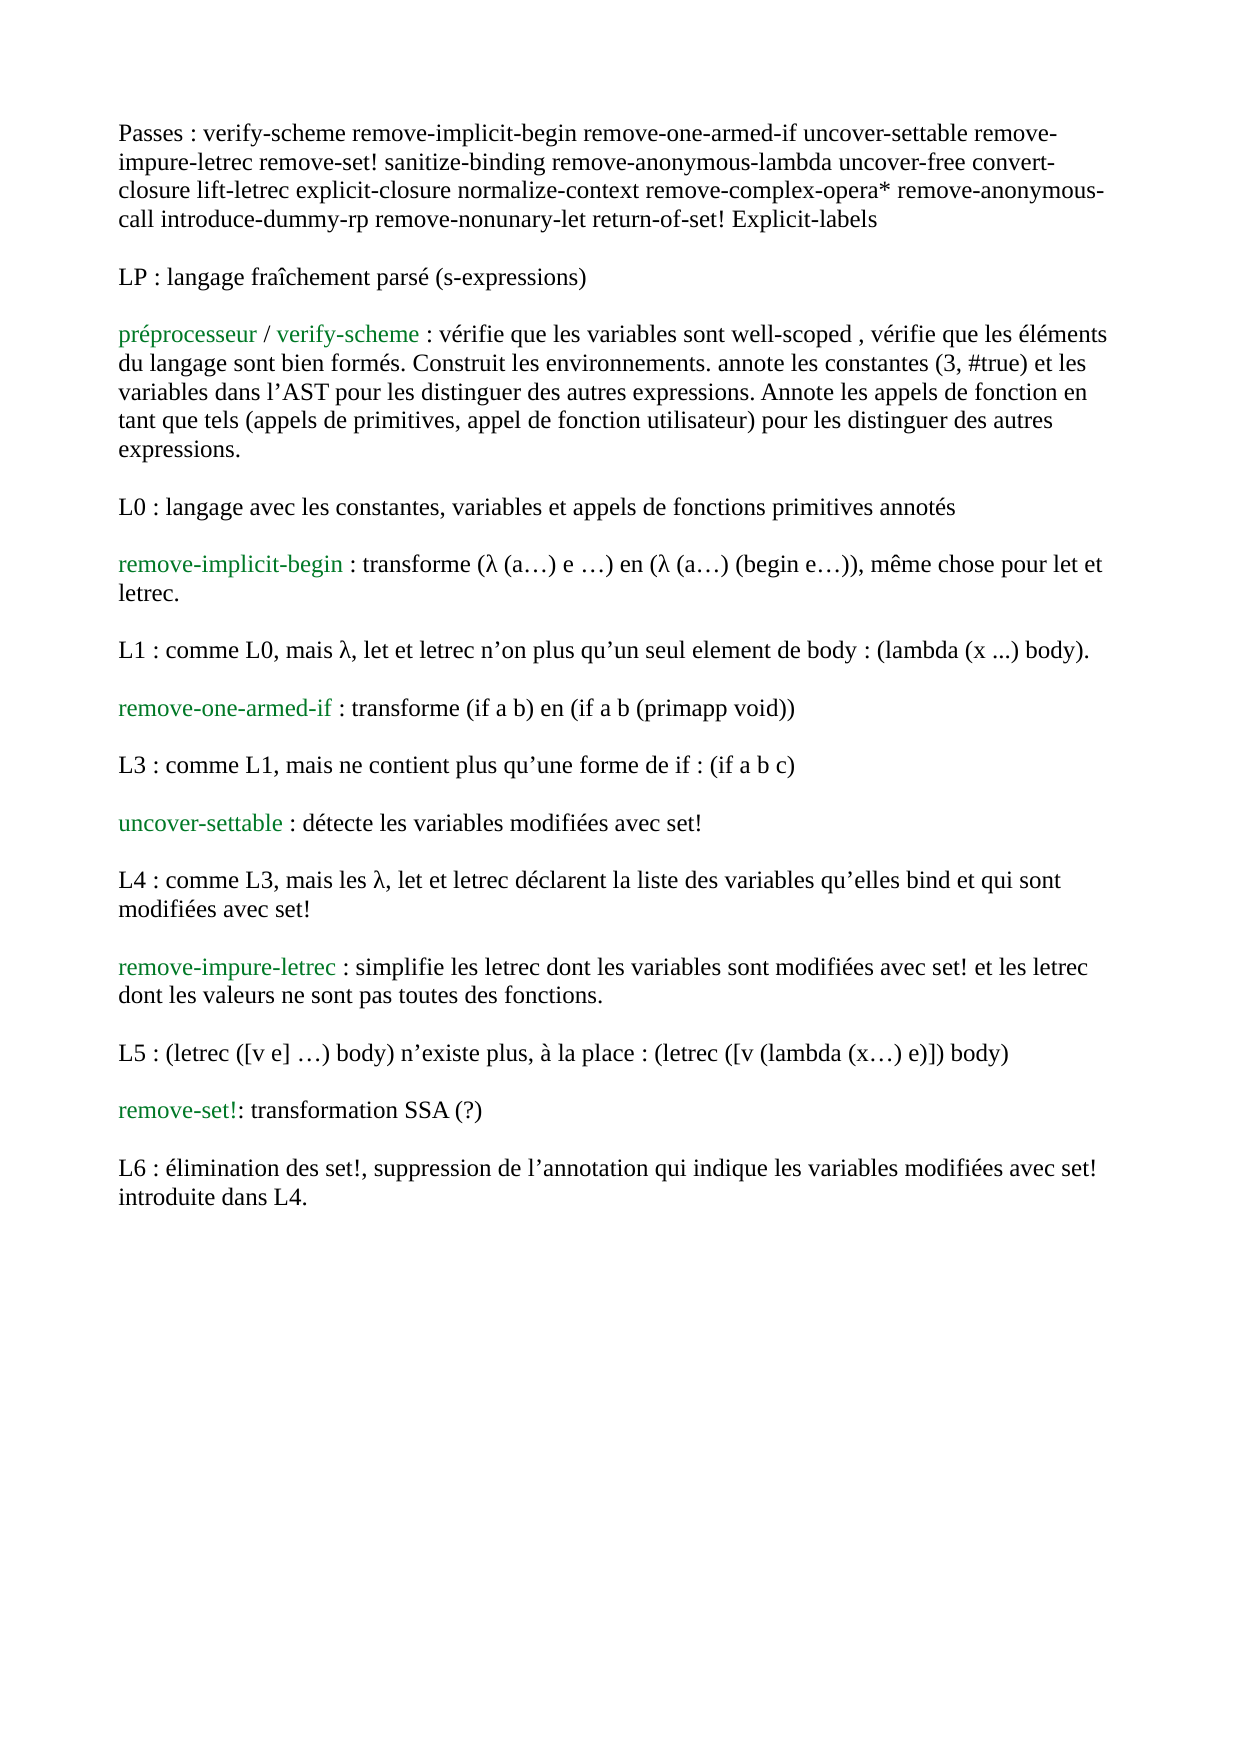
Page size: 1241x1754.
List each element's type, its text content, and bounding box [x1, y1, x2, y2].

text remove-one-armed-if : transforme (if a b) en (if a b (primapp void)) [118, 693, 1122, 722]
text Passes : verify-scheme remove-implicit-begin remove-one-armed-if uncover-settable remove-impure-letrec remove-set! sanitize-binding remove-anonymous-lambda uncover-free convert-closure lift-letrec explicit-closure normalize-context remove-complex-opera* remove-anonymous-call introduce-dummy-rp remove-nonunary-let return-of-set! Explicit-labels [118, 118, 1122, 233]
text LP : langage fraîchement parsé (s-expressions) [118, 262, 1122, 291]
text uncover-settable : détecte les variables modifiées avec set! [118, 808, 1122, 837]
text L4 : comme L3, mais les λ, let et letrec déclarent la liste des variables qu’elles bind et qui sont modifiées avec set! [118, 866, 1122, 923]
text L0 : langage avec les constantes, variables et appels de fonctions primitives annotés [118, 492, 1122, 521]
text L6 : élimination des set!, suppression de l’annotation qui indique les variables modifiées avec set! introduite dans L4. [118, 1153, 1122, 1211]
text remove-impure-letrec : simplifie les letrec dont les variables sont modifiées avec set! et les letrec dont les valeurs ne sont pas toutes des fonctions. [118, 952, 1122, 1009]
text L5 : (letrec ([v e] …) body) n’existe plus, à la place : (letrec ([v (lambda (x…) e)]) body) [118, 1038, 1122, 1067]
text remove-set!: transformation SSA (?) [118, 1096, 1122, 1124]
text L1 : comme L0, mais λ, let et letrec n’on plus qu’un seul element de body : (lambda (x ...) body). [118, 636, 1122, 664]
text remove-implicit-begin : transforme (λ (a…) e …) en (λ (a…) (begin e…)), même chose pour let et letrec. [118, 549, 1122, 607]
text L3 : comme L1, mais ne contient plus qu’une forme de if : (if a b c) [118, 751, 1122, 779]
text préprocesseur / verify-scheme : vérifie que les variables sont well-scoped , vérifie que les éléments du langage sont bien formés. Construit les environnements. annote les constantes (3, #true) et les variables dans l’AST pour les distinguer des autres expressions. Annote les appels de fonction en tant que tels (appels de primitives, appel de fonction utilisateur) pour les distinguer des autres expressions. [118, 319, 1122, 463]
